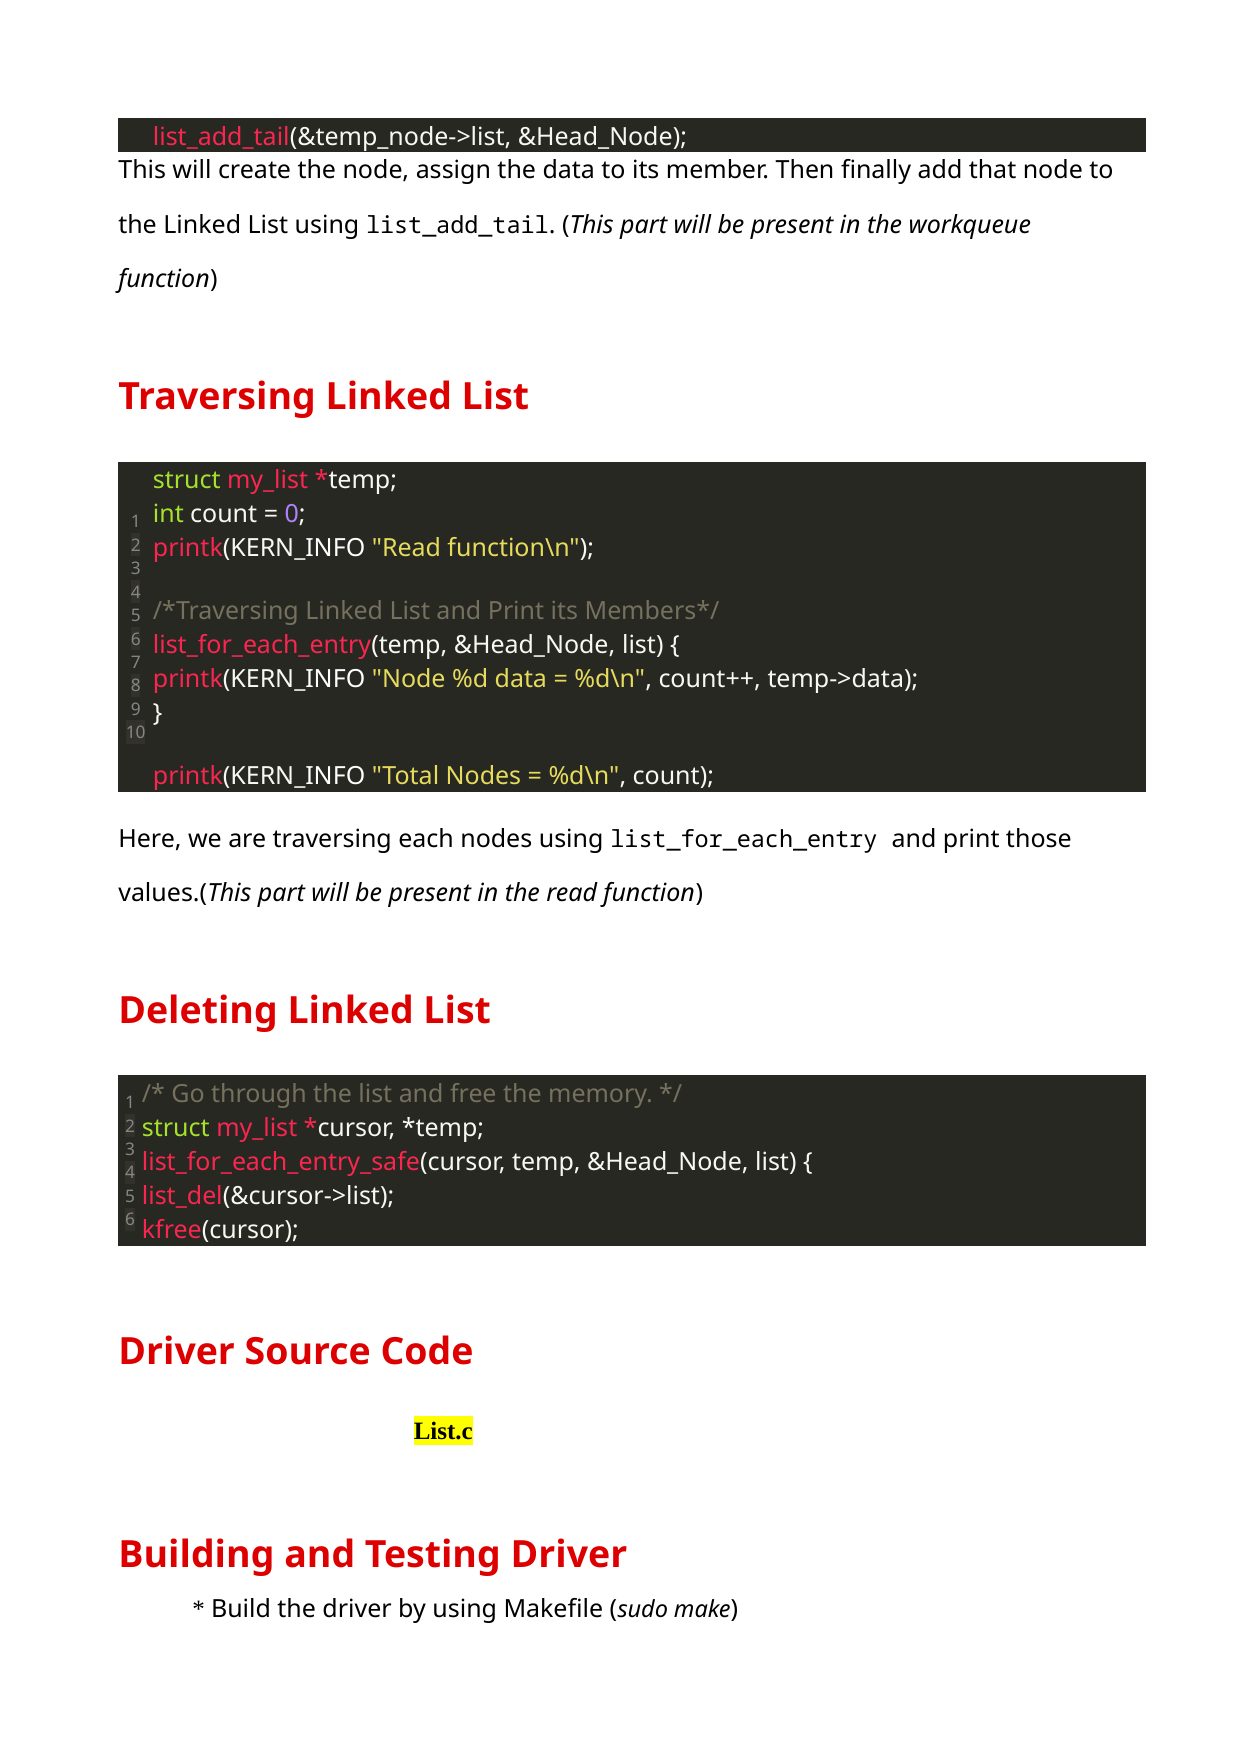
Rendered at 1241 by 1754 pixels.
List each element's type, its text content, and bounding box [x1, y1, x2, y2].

text This will create the node, assign the data to its member. Then finally add that node to the Linked List using list_add_tail. (This part will be present in the workqueue function) [118, 152, 1122, 295]
subtitle Traversing Linked List [118, 369, 1122, 420]
table_header struct my_list *temp; int count = 0; printk(KERN_INFO "Read function\n"); /*Traversing Linked List and Print its Members*/ list_for_each_entry(temp, &Head_Node, list) { printk(KERN_INFO "Node %d data = %d\n", count++, temp->data); } printk(KERN_INFO "Total Nodes = %d\n", count); [153, 729, 1146, 758]
table_header 1 2 3 4 5 6 7 8 9 10 [118, 462, 153, 792]
text * Build the driver by using Makefile (sudo make) [118, 1591, 1122, 1625]
table_header [118, 118, 153, 152]
table_header /*Creating Node*/ temp_node = kmalloc(sizeof(struct my_list), GFP_KERNEL); /*Assgin the data that is received*/ temp_node->data = etx_value; /*Init the list within the struct*/ INIT_LIST_HEAD(&temp_node->list); /*Add Node to Linked List*/ list_add_tail(&temp_node->list, &Head_Node); [153, 118, 1146, 152]
table_header /* Go through the list and free the memory. */ struct my_list *cursor, *temp; list_for_each_entry_safe(cursor, temp, &Head_Node, list) { list_del(&cursor->list); kfree(cursor); [142, 1212, 1146, 1246]
table_header /* Go through the list and free the memory. */ struct my_list *cursor, *temp; list_for_each_entry_safe(cursor, temp, &Head_Node, list) { list_del(&cursor->list); kfree(cursor); [142, 1143, 1146, 1178]
table_header struct my_list *temp; int count = 0; printk(KERN_INFO "Read function\n"); /*Traversing Linked List and Print its Members*/ list_for_each_entry(temp, &Head_Node, list) { printk(KERN_INFO "Node %d data = %d\n", count++, temp->data); } printk(KERN_INFO "Total Nodes = %d\n", count); [153, 661, 1146, 695]
text Here, we are traversing each nodes using list_for_each_entry and print those values.(This part will be present in the read function) [118, 820, 1122, 909]
text List.c [118, 1416, 1122, 1445]
table_header /* Go through the list and free the memory. */ struct my_list *cursor, *temp; list_for_each_entry_safe(cursor, temp, &Head_Node, list) { list_del(&cursor->list); kfree(cursor); [142, 1075, 1146, 1110]
table_header struct my_list *temp; int count = 0; printk(KERN_INFO "Read function\n"); /*Traversing Linked List and Print its Members*/ list_for_each_entry(temp, &Head_Node, list) { printk(KERN_INFO "Node %d data = %d\n", count++, temp->data); } printk(KERN_INFO "Total Nodes = %d\n", count); [153, 593, 1146, 627]
subtitle Building and Testing Driver [118, 1528, 1122, 1579]
table_header struct my_list *temp; int count = 0; printk(KERN_INFO "Read function\n"); /*Traversing Linked List and Print its Members*/ list_for_each_entry(temp, &Head_Node, list) { printk(KERN_INFO "Node %d data = %d\n", count++, temp->data); } printk(KERN_INFO "Total Nodes = %d\n", count); [153, 530, 1146, 564]
subtitle Driver Source Code [118, 1324, 1122, 1375]
table_header struct my_list *temp; int count = 0; printk(KERN_INFO "Read function\n"); /*Traversing Linked List and Print its Members*/ list_for_each_entry(temp, &Head_Node, list) { printk(KERN_INFO "Node %d data = %d\n", count++, temp->data); } printk(KERN_INFO "Total Nodes = %d\n", count); [153, 462, 1146, 496]
subtitle Deleting Linked List [118, 983, 1122, 1034]
table_header 1 2 3 4 5 6 [118, 1075, 142, 1246]
